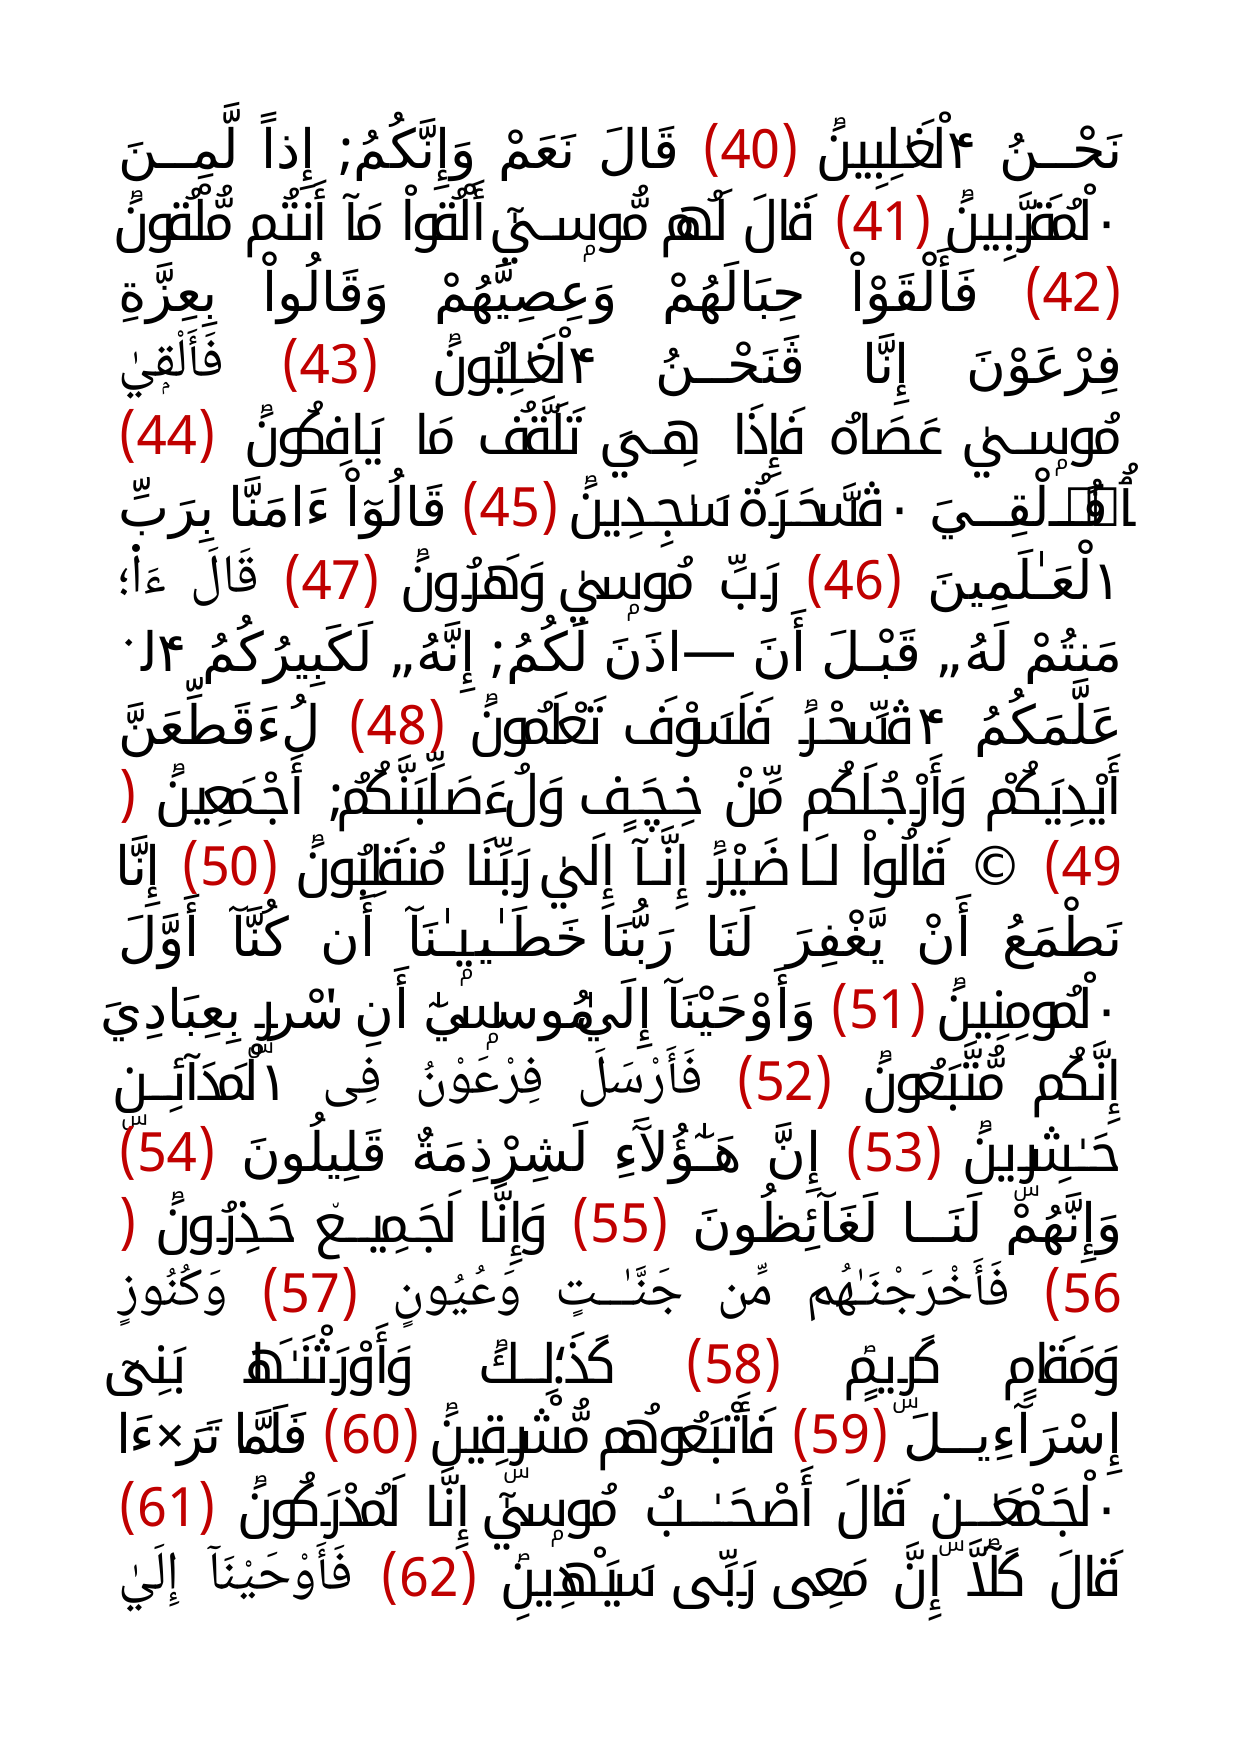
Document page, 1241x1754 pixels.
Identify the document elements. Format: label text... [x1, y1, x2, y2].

text بِسْمِ ۱للَّهِ ۱لرَّحْمَـٰنِ ۱لرَّحِيمِ ¥ طَسِٓم؋ّٓؐ تِلْكَ ءَايَـٰتُ ۴لْكِتَـٰبِ ۱لْمُبِيـنِؐ (1) لَعَلَّــكَ بَـٰخِعٌ نَّفْسَــكَ أَلاَّ يَكُونُواْ مُومِنِينَؐ (2) إِن نَّشَأْ نُنَزّۣلْ عَلَيْهِم مِّــنَ ۰لسَّمَآءِ -ايَةً فَظَلَّــتَ اَعْنَـٰقُهُمْ لَهَا خَـٰضِعِينَؐ (3) وَمَا يَاتِيهِم مِّــن ذِكْرٍ مِّــنَ ۰لرَّحْمَـٰــنۣ مُحْدَثٖ اِلاَّ كَانُواْ عَنْهُ مُعْرۣضِينَؐ (4) فَقَدْ كَذَّبُواْ فَسَيَاتِيهِمُ; أَنۢبَـٰٓؤُاْ مَا كَانُواْ بِهِ” يَسْتَهْزۣءُونَؐ (5) أَوَلَمْ يَرَوۣاْ اِلَــي ۰لاَرْضِ كَمَ اَنۢبَتْنَا فِيهَا مِــن كُلِّ زَوْجٍ كَرۣيمٖؐ (6) اِنَّ فِى ذَ؛لِكَ ءَلاَيَةًؐ وَمَا كَانَ أَكْثَرُهُم مُّومِنِينَؐ (7) وَإِنَّ رَبَّكَ لَهُوَ ۰لْعَزۣيزُ ۴لرَّحِيمُؐ (8) وَإِذْ نَادۭيٰ رَبُّــكَ مُوسۭيٰٓ أَنِ 'يــتِ ۱لْقَوْمَ ۰لظَّـٰلِمِينَ (9) قَوْمَ فِرْعَوْنَؐ أَلاَ يَتَّقُونَؐ (10) قَالَ رَبِّ إِنِّيَ أَخَافُ أَنْ يُّكَذِّبُونِ (11) وَيَضِيقُ صَدْرۣى وَلاَ يَنطَلِقُ لِسَانِى فَأَرْسِلِ اِلَيٰ هَـٰرُونَ (12) وَلَهُمْ عَلَــيَّ ذَنۢبٌ فَأَخَافُ أَنْ يَّقْتُلُونِؐ (13) قَالَ كَلؐاَّ فَاذْهَبَا بِـَٔايَـٰتِنَآ إِنَّا مَعَكُم مُّسْتَمِعُونَؐ (14) فَاتِيَا فِرْعَوْنَ فَقُولآَ إِنَّا رَسُولُ رَبِّ ۱لْعَـٰلَمِينَ (15) أَنَ اَرْسِــلْ مَعَنَا بَنِىٓ إِسْرَآءِيــلَؐ (16) قَالَ أَلَمْ نُرَبِّكَ فِينَا وَلِيداً وَلَبِثْتَ فِينَا مِــنْ عُمُرۣكككَ سِنِينَ (17) وَفَعَلْتَ فَعْلَتَكَ ۰لتِى فَعَلْتَ وَأَنتَ مِــنَ ۰لْكۭـٰفِـرۣينَؐ (18) قَالَ فَعَلْتُهَآ إِذاً وَأَنَا مِــنَ ۰لضَّآلِّينَؐ (19) فَفَرَرْتُ مِنكُمْ لَمَّا خِفْتُكُمْ فَوَهَبَ لِى رَبِّى حُكْماً وَجَعَلَنِى مِــنَ ۰لْمُرْسَلِينَؐ (20) وَتِلْــكَ نِعْمَةٌ تَمُنُّهَا عَلَيَّ أَنْ عَبَّدتَّ بَنِىٓ إِسْرَآءِيــلَؐ (21) قَالَ فِرْعَوْنُ وَمَا رَبُّ ۴لْعَـٰلَمِينَؐ (22) قَالَ رَبُّ ۴لسَّمَـٰوَ؛تِ وَالاَرْضِ وَمَا بَيْنَهُمَآ إِن كُنتُم مُّوقِنِينَؐ (23) ® قَالَ لِمَنْ حَوْلَهُ; أَلاَ تَسْتَمِعُونَؐ (24) قَالَ رَبُّكُمْ وَرَبُّ ءَابَآئِكُمُ ۴لاَوَّلِينَؐ (25) قَالَ إِنَّ رَسُولَكُمُ ۴ﻟـذِىٓ ٱُرْسِلَ إِلَيْكُمْ ڤَمَجْنُونٌؐ (26) قَالَ رَبُّ ۴لْمَشْرۣقِ وَالْمَغْرۣبِ وَمَا بَيْنَهُمَآ إِن كُنتُمْ تَعْقِلُونَؐ (27) قَالَ لَـئِنِ 'تَّخَذتَّ إِچَهاٗ غَيْرۣى لَأَجْعَلَنَّــكَ مِنَ ۰ڤْمَسْجُونِينَؐ (28) قَالَ أَوَلَوْ جِيؔتُــكَ بِشَىْءٍ مُّبِينٍؐ (29) قَالَ فَاتِ بِهِ“ إِن كُنتَ مِــنَ ۰لصَّـٰدِقِينَؐ (30) فَأَلْقۭــيٰ عَصَاهُ فَإِذَا هِــيَ ثُعْبَانٌ مُّبِينٌ (31) وَنَزَعَ يَدَهُ„ فَإِذَا هِيَ بَيْضَآءُ لِلنَّـٰظِرۣينَؐ (32) قَالَ لِلْمَـلإَِ حَوْلَهُ; إِنننَّ هَـٰذَا ڤَسَـٰحِر٘ عَلِيمٌ (33) يُرۣيدُ أَنْ يُّخْرۣجَكُم مِّنَ اَرْضِكُم بِسِحْرۣهِ” فَمَاذَا تَامُرُونَؐ (34) قَالُوٓاْ أَرْجِهِ” وَأَخَاهُ وَابْعَــثْ فِى ۱لْمَدَآئِــنۣ حَـٰشِرۣينَ (35) يَاتُوكككَ بِكُلِّ سَحّۭار۫ عَلِيمٍؐ (36) فَجُمِعَ ۰ڤسَّحَرَةُ لِمِيقَـٰــتِ يَوْمٍ مَّعْلُومٍؐ (37) وَقِيـلَ لِلنَّاسسسِ هَلَ اَنتُم مُّجْتَمِعُونَ (38) لَعَلَّنَا نَتَّبِعُ ۴ڤسَّحَرَةَ إِن كَانُواْ هُمُ ۴لْغَـٰلِبِينَؐ (39) فَلَمَّا جَآءَ ۰ڤسَّحَرَةُ قَالُواْ لِفِرْعَوْنَ أَئــنَّ لَنَا لَأَجْراٗ اِن كُنَّا نَحْــنُ ۴لْغَـٰلِبِينَؐ (40) قَالَ نَعَمْ وَإِنَّكُمُ; إِذاً لَّمِــنَ ۰لْمُقَرَّبِينَؐ (41) قَالَ لَهُم مُّوسۭــيٰٓ أَلْقُواْ مَآ أَنتُم مُّلْقُونَؐ (42) فَأَلْقَوْاْ حِبَالَهُمْ وَعِصِيَّهُمْ وَقَالُواْ بِعِزَّةِ فِرْعَوْنَ إِنَّا ڤَنَحْــنُ ۴لْغَـٰلِبُونَؐ (43) فَأَلْقۭيٰ مُوسۭــيٰ عَصَاهُ فَإِذَا هِــيَ تَلَقَّفُ مَا يَافِكُونَؐ (44) فَٱُلْقِــيَ ۰ڤسَّحَرَةُ سَـٰجِدِينَؐ (45) قَالُوٓاْ ءَامَنَّا بِرَبِّ ۱لْعَـٰلَمِينَ (46) رَبِّ مُوسۭيٰ وَهَـٰرُونَؐ (47) قَالَ ءَا۬؛مَنتُمْ لَهُ„ قَبْـلَ أَنَ —اذَنَ لَكُمُ; إِنَّهُ„ لَكَبِيرُكُمُ ۴ﻟ﮲ عَلَّمَكُمُ ۴ڤسِّحْرَؐ فَلَسَوْفَ تَعْلَمُونَؐ (48) لُءَقَطِّعَنَّ أَيْدِيَكُمْ وَأَرْجُلَكُم مِّنْ خِچَفٍ وَلُءَصَلِّبَنَّكُمُ; أَجْمَعِينَؐ (49) © قَالُواْ لاَ ضَيْرَؐ إِنَّـآ إِلَيٰ رَبِّنَا مُنقَلِبُونَؐ (50) إِنَّا نَطْمَعُ أَنْ يَّغْفِرَ لَنَا رَبُّنَا خَطَـٰيۭـٰنَآ أَن كُنَّآ أَوَّلَ ۰لْمُومِنِينَؐ (51) وَأَوْحَيْنَآ إِلَيٰ مُوسۭيٰٓ أَنِ 'سْرۣ بِعِبَادِيَ إِنَّكُم مُّتَّبَعُونَؐ (52) فَأَرْسَلَ فِرْعَوْنُ فِى ۱لْمَدَآئِــنۣ حَـٰشِرۣينَؐ (53) إِنَّ هَـٰٓؤُلآَءِ لَشِرْذِمَةٌ قَلِيلُونَ (54) وَإِنَّهُمْ لَنَــا لَغَآئِظُونَ (55) وَإِنَّا لَجَمِيــع٘ حَذِرُونَؐ (56) فَأَخْرَجْنَـٰهُم مِّن جَنَّـٰــتٍ وَعُيُونٍ (57) وَكُنُوزٍ وَمَقَامٍ كَرۣيمٍؐ (58) كَذَ؛لِــكَؐ وَأَوْرَثْنَـٰهَا بَنِىٓ إِسْرَآءِيــلَ (59) فَأَتْبَعُوهُم مُّشْرۣقِينَؐ (60) فَلَمَّا تَرَ×ءَا ۰لْجَمْعَـٰــنۣ قَالَ أَصْحَـٰــبُ مُوسۭيٰٓ إِنَّا لَمُدْرَكُونَؐ (61) قَالَ كَلٓؐاَّ إِنَّ مَعِى رَبِّى سَيَهْدِينِؐ (62) فَأَوْحَيْنَآ إِلَيٰ مُوسۭيٰٓ أَنِ 'ضْرۣب بِّعَصَاكَ ۰ڤْبَحْرَ فَانفَلَـقَ فَكَانَ كُلُّ فِرْقٍ كَالطَّوْدِ ۱لْعَظِيمِؐ (63) وَأَزْلَفْنَا ثَمَّ ۰لاَخَرۣينَؐ (64) وَأَنجَيْنَا مُوسۭيٰ وَمَــن مَّعَهُ; أَجْمَعِينَ (65) ثُمَّ أَغْرَقْنَا ۰لاَخَرۣينَؐ (66) إِنَّ فِى ذَ؛لِكَ ءَلاَيَةًؐ وَمَا كَانَ أَكْثَرُهُم مُّومِنِينَؐ (67) وَإِنَّ رَبَّــكَ لَهُوَ ۰لْعَزۣيزُ۴لرَّحِيمُؐ (68) وَاتْــلُ عَلَيْهِمْ نَبَأَ اۭبْرَ؛هِيمَ (69) إِذْ قَالَ لَأِبِيهِ وَقَوْمِهِ” مَا تَعْبُدُونَؐ (70) قَالُواْ نَعْبُدُ أَصْنَاماً فَنَظَــلُّ لَهَا عَـٰكِفِينَؐ (71) قَالَ هَلْ يَسْمَعُونَكُمُ; إِذْ تَدْعُونَ (72) أَوْ يَنفَعُونَكُمُ; أَوْ يَضُرُّونَؐ (73) قَالُواْ بَلْ وَجَدْنَآ ءَابَآءَنَا كَذَ؛لِــكَ يَفْعَلُونَؐ (74) قَالَ أَفَرَ×يْتُم مَّا كُنتُمْ تَعْبُدُونَ (75) أَنتُمْ وَءَابَآؤُكُمُ ۴لاَقْدَمُونَ (76) فَإِنَّهُمْ عَدُوٌّ لِّيَؐ إِلاَّ رَبَّ ۰لْعَـٰلَمِينَ (77) ۰ﻟ﮲ خَلَقَنِى فَهُوَ يَهْدِينِؐ (78) وَاﻟ﮲ هُوَ يُطْعِمُنِى وَيَسْقِينِ (79) وَإِذَا مَرۣضْتُ فَهُوَ يَشْفِينِؐ (80) وَاﻟ﮲ يُمِيتُنِى ثُمَّ يُحْيِينِؐ (81) ® وَاﻟـذِىٓ أَطْمَعُ أَنْ يَّغْفِرَ لِى خَطِيٓــَٔـتِى يَوْمَ ۰لدِّينِؐ (82) رَبِّ هَــبْ لِى حُكْماً وَأَلْحِقْنِى بِاڤصَّـٰڤِحِينَؐ (83) وَاجْعَل لِّى لِسَانَ صِدْقٍ فِى ۱لاَخِرۣينَؐ (84) وَاجْعَلْنِى مِنْ وَّرَثَةِ جَنَّةِ ۱لنَّعِيمِؐ (85) وَاغْفِرْ لَأِبِيَ إِنَّهُ„ كَانَ مِــنَ ۰لضَّآلِّينَؐ (86) وَلاَ تُخْزۣنِى يَوْمَ يُبْعَثُونَ (87) يَوْمَ لاَ يَنفَعُ مَالٌ وَلاَ بَنُونَ (88) إِلاَّ مَنَ اَتَــي ۰للَّهَ بِقَلْبٍ سَلِيمٍؐ (89) وَٱُزْلِفَتِ ۱لْجَنَّةُ لِلْمُتَّقِينَؐ (90) وَبُرّۣزَتِ ۱لْجَحِيمُ لِلْغَاوۣينَؐ (91) وَقِيــلَ لَهُمُ; أَيْــنَ مَا كُنتُمْ تَعْبُدُونَ (92) مِن دُونِ ۱للَّهِؐ هَلْ يَنصُرُونَكُمُ; أَوْ يَنتَصِرُونَؐ (93) فَكُبْكِبُواْ فِيهَا هُمْ وَالْغَاوُﹼنَ (94) وَجُنُودُ إِبْلِيــسَ أَجْمَعُونَؐ (95) قَالُواْ وَهُمْ فِيهَا يَخْتَصِمُونَ (96) تَاللَّهِ إِن كُنَّا لَفِى ضَچَلٍ مُّبِـينٖ (97) اِذْ نُسَوّۣيكُم بِرَبِّ ۱لْعَـٰلَمِينَؐ (98) وَمَآ أَضَلَّنَآ إِلاَّ ۰ڤْمُجْرۣمُونَؐ (99) فَمَا لَنَا مِــن شَـٰفِعِينَ (100) وَلاَ صَدِيقٖ حَمِيمٍؐ (101) فَلَوَ اَنَّ لَنَا كَرَّةً فَنَكُونَ مِــنَ ۰لْمُومِنِينَؐ (102) إِنَّ فِى ذَ؛لِــكَ ءَلاَيَةًؐ وَمَا كَانَ أَكْثَرُهُم مُّومِنِينَؐ (103) وَإِنَّ رَبَّــكَ لَهُوَ ۰لْعَزۣيزُ ۴لرَّحِيمُؐ (104) كَذَّبَــتْ قَوْمُ نُوحٖ ۱لْمُرْسَلِينَ (105) إِذْ قَالَ لَهُمُ; أَخُوهُمْ نُوح٘ اَلاَ تَتَّقُونَ (106) إِنِّى لَكُمْ رَسُول٘ اَمِينٌؐ (107) فَاتَّقُواْ ۴للَّهَ وَأَطِيعُونِؐ (108) وَمَآ أَسْـَٔلُكُمْ عَلَيْهِ مِنَ اَجْرٖؐ اِنَ اَجْرۣيَ إِلاَّ عَلَيٰ رَبِّ ۱لْعَـٰلَمِينَؐ (109) فَاتَّقُواْ ۴للَّهَ وَأَطِيعُونِؐ (110) ¤ قَالُوٓاْ أَنُومِــنُ لَكَ وَاتَّبَعَــكَ ۰لاَرْذَلُونَؐ (111) قَالَ وَمَا عِلْمِى بِمَا كَانُواْ يَعْمَلُونَؐ (112) إِنْ حِسَابُهُمُ; إِلاَّ عَلَيٰ رَبِّى لَوْ تَشْعُرُونَؐ (113) وَمَآ أَنَا بِطَارۣدِ ۱لْمُومِنِينَ (114) إِنَ اَنَا إِلاَّ نَذِيرٌ مُّبِينٌؐ (115) قَالُواْ لَئِن لَّمْ تَنتَهِ يَـٰنُوحُ لَتَكُونَنَّ مِــنَ ۰لْمَرْجُومِينَؐ (116) قَالَ رَبِّ إِنَّ قَوْمِى كَذَّبُونِ (117) فَافْتَحْ بَيْنِى وَبَيْنَهُمْ فَتْحاً وَنَجِّنِى وَمَن مَّعِيَ مِـــنَ ۰لْمُومِنِينَؐ (118) فَأَنجَيْنَـٰهُ وَمَــن مَّعَهُ„ فِى ۱لْفُلْــكِ ۱ڤْمَشْحُونِؐ (119) ثُمَّ أَغْرَقْنَا بَعْدُ ۴لْبَاقِينَؐ (120) إِنَّ فِى ذَ؛لِــكَ ءَلاَيَةًؐ وَمَا كَانَ أَكْثَرُهُم مُّومِنِينَؐ (121) وَإِنَّ رَبَّــكَ لَهُوَ ۰لْعَزۣيزُ ۴لرَّحِيمُؐ (122) كَذَّبَتْ عَاد٘ ۱لْمُرْسَلِينَ (123) إِذْ قَالَ لَهُمُ; أَخُوهُمْ هُود٘ اَلاَ تَتَّقُونَ (124) إِنِّى لَكُمْ رَسُول٘ اَمِينٌؐ (125) فَاتَّقُواْ ۴للَّهَ وَأَطِيعُونِؐ (126) وَمَآ أَسْـَٔلُكُمْ عَلَيْهِ مِنَ اَجْرٖؐ اِنَ اَجْرۣيَ إِلاَّ عَلَيٰ رَبِّ ۱لْعَـٰلَمِينَؐ (127) أَتَبْنُونَ بِكُلِّ رۣيعٖ —ايَةً تَعْبَثُونَ (128) وَتَتَّخِذُونَ مَصَانِعَ لَعَلَّكُمْ تَخْلُدُونَ (129) وَإِذَا بَطَشْتُم بَطَشْتُمْ جَبّۭارۣيـنَؐ (130) فَاتَّقُواْ ۴للَّهَ وَأَطِيعُونِؐ (131) وَاتَّقُواْ ۴ﻟـذِىٓ أَمَدَّكُم بِمَا تَعْلَمُونَ (132) أَمَدَّكُم بِأَنْعَـٰمٍ وَبَنِينَ (133) وَجَنَّـٰــتٍ وَعُيُونٖؐ (134) اِنِّــيَ أَخَافُ عَلَيْكُمْ عَذَابَ يَوْمٖ عَظِيمٍؐ (135) قَالُواْ سَوَآء٘ عَلَيْنَآ أَوَعَظْــتَ أَمْ لَمْ تَكُن مِّنَ ۰لْوَ؛عِظِينَ (136) إِنْ هَـٰذَآ إِلاَّ خُلُــقُ ۴لاَوَّلِينَ (137) وَمَا نَحْنُ بِمُعَذَّبِينَؐ (138) فَكَذَّبُوهُ فَأَهْلَكْنَـٰهُمُؐ; إِنَّ فِى ذَ؛لِــكَ ءَلاَيَةًؐ وَمَا كَانَ أَكْثَرُهُم مُّومِنِينَؐ (139) وَإِنَّ رَبَّكَ لَهُوَ ۰لْعَزۣيزُ ۴لرَّحِيمُؐ (140) كَذَّبَتْ ثَمُودُ ۴لْمُرْسَلِينَ (141) إِذْ قَالَ لَهُمُ; أَخُوهُمْ صَـٰلِح٘ اَلاَ تَتَّقُونَ (142) إِنِّى لَكُمْ رَسُول٘ اَمِينٌؐ (143) فَاتَّقُواْ ۴للَّهَ وَأَطِيعُونِؐ (144) وَمَآ أَسْـَٔلُكُمْ عَلَيْهِ مِــنَ اَجْرٖؐ اِنَ اَجْرۣيَ إِلاَّ عَلَيٰ رَبِّ ۱لْعَـٰلَمِينَؐ (145) ® أَتُتْرَكُونَ فِى مَا هَـٰهُنَآ ءَامِنِينَ (146) فِى جَنَّـٰــتٍ وَعُيُونٍ (147) وَزُرُوعٍ وَنَخْلٍ طَلْعُهَا هَضِيمٌ (148) وَتَنْحِتُونَ مِنَ ۰لْجِبَالِ بُيُوتاً فَرۣهِينَؐ (149) فَاتَّقُواْ ۴للَّهَ وَأَطِيعُونِؐ (150) وَلاَ تُطِيعُوٓاْ أَمْرَ ۰لْمُسْرۣفِينَ (151) ۰لذِينَ يُفْسِدُونَ فِى ۱لاَرْضِ وَلاَ يُصْڤِحُونَؐ (152) قَالُوٓاْ إِنَّمَآ أَنــتَ مِــنَ ۰ڤْمُسَحَّرۣينَ (153) مَآ أَنتَ إِلاَّ بَشَرٌ مِّثْلُنَا فَاتِ بِـَٔايَةٖ اِن كُنتَ مِــنَ ۰لصَّـٰدِقِينَؐ (154) قَــالَ هَـٰذِهِ” نَاقَةٌ لَّهَا شِرْبٌؐ وَلَكُمْ شِرْبُ يَوْمٍ مَّعْلُومٍؐ (155) وَلاَ تَمَسُّوهَا بِسُوٓءٍ فَيَاخُذَكُمْ عَذَابُ يَوْمٖ عَظِيمٍؐ (156) فَعَقَرُوهَا فَأَصْبَحُواْ نَـٰدِمِينَ (157) فَأَخَذَهُمُ ۴لْعَذَابُؐ إِنَّ فِى ذَ؛لِكَ ءَلاَيَةًؐ وَمَا كَانَ أَكْثَرُهُم مُّومِنِينَؐ (158) وَإِنَّ رَبَّكَ لَهُوَ ۰لْعَزۣيزُ ۴لرَّحِيمُؐ (159) كَذَّبَتْ قَوْمُ لُوطٖ ۱لْمُرْسَلِينَ (160) إِذْ قَالَ لَهُمُ; أَخُوهُمْ لُوط٘ اَلاَ تَتَّقُونَ (161) إِنِّى لَكُمْ رَسُول٘ اَمِينٌؐ (162) فَاتَّقُواْ ۴للَّهَ وَأَطِيعُونِؐ (163) وَمَآ أَسْـَٔلُكُمْ عَلَيْهِ مِنَ اَجْرٖؐ اِنَ اَجْرۣيَ إِلاَّ عَلَيٰ رَبِّ ۱لْعَـٰلَمِينَؐ (164) أَتَاتُونَ ۰لذُّكْرَانَ مِــنَ ۰لْعَـٰلَمِينَ (165) وَتَذَرُونَ مَا خَلَــقَ لَكُمْ رَبُّكُم مِّنَ اَزْوَ؛جِكُمؐ بَــلَ اَنتُمْ قَوْم٘ عَادُونَؐ (166) قَالُواْ لَئِن لَّمْ تَنتَهِ يَـٰلُوطُ لَتَكُونَنَّ مِنَ ۰ڤْمُخْرَجِينَؐ (167) قَالَ إِنِّى لِعَمَلِكُم مِّنَ ۰لْقَالِينَؐ (168) رَبِّ نَجِّنِى وَأَهْلِى مِمَّا يَعْمَلُونَؐ (169) فَنَجَّيْنَـٰهُ وَأَهْلَهُ; أَجْمَعِينَ (170) إِلاَّ عَجُوزاً فِى ۱لْغَـٰبِـرۣينَ (171) ثُمَّ دَمَّرْنَا ۰لاَخَرۣينَؐ (172) وَأَمْطَرْنَا عَلَيْهِم مَّطَراًؐ فَسَآءَ مَطَرُ ۴لْمُنذَرۣينَؐ (173) إِنَّ فِى ذَ؛لِكَ ءَلاَيَةًؐ وَمَا كَانَ أَكْثَرُهُم مُّومِنِينَؐ (174) وَإِنَّ رَبَّــكَ لَهُوَ ۰لْعَزۣيزُ ۴لرَّحِيمُؐ (175) كَذَّبَ أَصْحَـٰبُ لَيْكَةَ ۰لْمُرْسَلِينَ (176) إِذْ قَالَ لَهُمْ شُعَيْب٘ اَلاَ تَتَّقُونَ (177) إِنِّى لَكُمْ رَسُول٘ اَمِيـنٌؐ (178) فَاتَّقُواْ ۴للَّهَ وَأَطِيعُونِؐ (179) وَمَآ أَسْـَٔلُكُمْ عَلَيْهِ مِنَ اَجْرٖؐ اِنَ اَجْرۣيَ إِلاَّ عَلَيٰ رَبِّ ۱لْعَـٰلَمِينَؐ (180) © أَوْفُواْ ۴لْكَيْلَؐ وَلاَ تَكُونُواْ مِــنَ ۰ڤْمُخْسِرۣينَؐ (181) وَزۣنُواْ بِالْقُسْطَاسسسِ ۱لْمُسْتَقِيمِؐ (182) وَلاَ تَبْخَسُواْ ۴لنَّاسسسَ أَشْيَآءَهُمْؐ وَلاَ تَعْثَوْاْ فِى ۱لاَرْضِ مُفْسِدِينَؐ (183) وَاتَّقُواْ ۴ﻟ﮲ خَلَقَكُمْ وَالْجِبِلَّةَ ۰لاَوَّلِينَؐ (184) قَالُوٓاْ إِنَّمَآ أَنتَ مِــنَ ۰ڤْمُسَحَّرۣينَ (185) وَمَآ أَنــتَ إِلاَّ بَشَرٌ مِّثْلُنَا وَإِن نَّظُنُّــكَ لَمِــنَ ۰لْكَـٰذِبِينَ (186) فَأَسْقِطْ عَلَيْنَا كِسْفاً مِّــنَ ۰لسَّمَآءِ ان كُنتَ مِــنَ ۰لصَّـٰدِقِينَؐ (187) قَالَ رَبِّــيَ أَعْلَمُ بِمَا تَعْمَلُونَؐ (188) فَكَذَّبُوهُ فَأَخَذَهُمْ عَذَابُ يَوْمِ ۱لظُّلَّةِؐ إِنَّهُ„ كَانَ عَذَابَ يَوْمٖ عَظِيمٖؐ (189) اِنَّ فِى ذَ؛لِــكَ ءَلاَيَةًؐ وَمَا كَانَ أَكْثَرُهُم مُّومِنِينَؐ (190) وَإِنَّ رَبَّكَ لَهُوَ ۰لْعَزۣيزُ ۴لرَّحِيمُؐ (191) وَإِنَّهُ„ لَتَنزۣيلُ رَبِّ ۱لْعَـٰلَمِينَؐ (192) نَزَلَ بِهِ ۱لرُّوحُ ۴لاَمِينُ (193) عَلَــيٰ قَلْبِــكَ لِتَكُونَ مِــنَ ۰لْمُنذِرۣينَ (194) بِلِسَانٖ عَرَبِيٍّ مُّبِينٍؐ (195) وَإِنَّهُ„ لَفِى زُبُـرۣ ۱لاَوَّلِينَؐ (196) أَوَلَمْ يَكُــن لَّهُمُ; ءَايَةٗ اَنْ يَّعْلَمَهُ„ عُلَمَـٰٓؤُاْ بَنِىٓ إِسْرَآءِيلَؐ (197) وَلَوْ نَزَّلْنَـٰهُ عَلَيٰ بَعْضِ ۱لاَعْجَمِينَ (198) فَقَرَأَهُ„ عَلَيْهِم مَّا كَانُواْ بِهِ” مُومِنِينَؐ (199) كَذَ؛لِــكَ سَلَكْنَـٰهُ فِى قُلُوبِ ۱ڤْمُجْرۣمِينَ (200) لاَ يُومِنُونَ بِهِ” حَتَّيٰ يَرَوُاْ ۴لْعَذَابَ ۰لاَلِيمَ (201) فَيَاتِيَهُم بَغْتَةً وَهُمْ لاَ يَشْعُرُونَ (202) فَيَقُولُواْ هَلْ نَحْنُ مُنظَرُونَؐ (203) أَفَبِعَذَابِنَا يَسْتَعْجِلُونَؐ (204) أَفَرَ×يْــتَ إِن مَّتَّعْنَـٰهُمْ سِنِينَ (205) ثُمَّ جَآءَهُم مَّا كَانُواْ يُوعَدُونَ (206) مَآ أَغْنۭــيٰ عَنْهُم مَّا كَانُواْ يُمَتَّعُونَؐ (207) وَمَآ أَهْلَكْنَا مِن قَرْيَةٖ اِلاَّ لَهَا مُنذِرُونَ (208) ذِكْرۭيٰؐ وَمَا كُنَّا ظَـٰلِمِينَؐ (209) ® وَمَا تَنَزَّلَــتْ بِهِ ۱لشَّيَـٰطِينُ وَمَا يَنۢبَغِى لَهُمْ وَمَا يَسْتَطِيعُونَؐ (210) إِنَّهُمْ عَـنِ ۱لسَّمْعِ لَمَعْزُولُونَؐ (211) فَلاَ تَدْعُ مَعَ ۰للَّهِ إِچَهاٗ —اخَرَ فَتَكُونَ مِــنَ ۰لْمُعَذَّبِينَؐ (212) وَأَنذِرْ عَشِيرَتَكَ ۰لاَقْرَبِينَ (213) وَاخْفِـضْ جَنَاحَــكَ لِمَنِ 'تَّبَعَــكَ مِــنَ ۰لْمُومِنِينَؐ (214) فَإِنننْ عَصَوْكككَ فَقُـلِ اِنِّى بَرۣىٓءٌ مِّمَّا تَعْمَلُونَؐ (215) فَتَوَكَّــلْ عَلَي ۰لْعَزۣيزۣ ۱لرَّحِيمِ (216) ۱ﻟ﮲ يَرۭيٰــكَ حِيــنَ تَقُومُ (217) وَتَقَلُّبَــكَ فِى ۱ڤسَّـٰجِدِينَؐ (218) إِنَّهُ„ هُوَ ۰لسَّمِيعُ ۴لْعَلِيمُؐ (219) هَلُ ۷نَبِّيؖكُمْ عَلَيٰ مَن تَنَزَّلُ ۴لشَّيَـٰطِينُ (220) تَنَزَّلُ عَلَــيٰ كُــلّۣ أَفَّاكٖ اَثِيمٍ (221) يُلْقُونَ ۰لسَّمْعَ وَأَكْثَرُهُمْ كَـٰذِبُونَؐ (222) وَالشُّعَرَآءُ يَتْبَعُهُمُ ۴لْغَاوُﹼنَؐ (223) أَلَمْ تَرَ أَنَّهُمْ فِى كُلِّ وَادٍ يَهِيمُونَ (224) وَأَنَّهُمْ يَقُولُونَ مَا لاَ يَفْعَلُونَؐ (225) إِلاَّ ۰لذِيــنَ ءَامَنُواْ وَعَمِلُواْ ۴ڤصَّـٰڤِحَـٰــتِ وَذَكَرُواْ ۴للَّهَ كَثِيراً وَانتَصَرُواْ مِـنۢ بَعْدِ مَا ظُلِمُواْؐ وَسَيَعْلَمُ ۴لذِيــنَ ظَلَمُوٓاْ أَيَّ مُنقَلَــبٍ يَنقَلِبُونَ (226) [118, 118, 1122, 1619]
